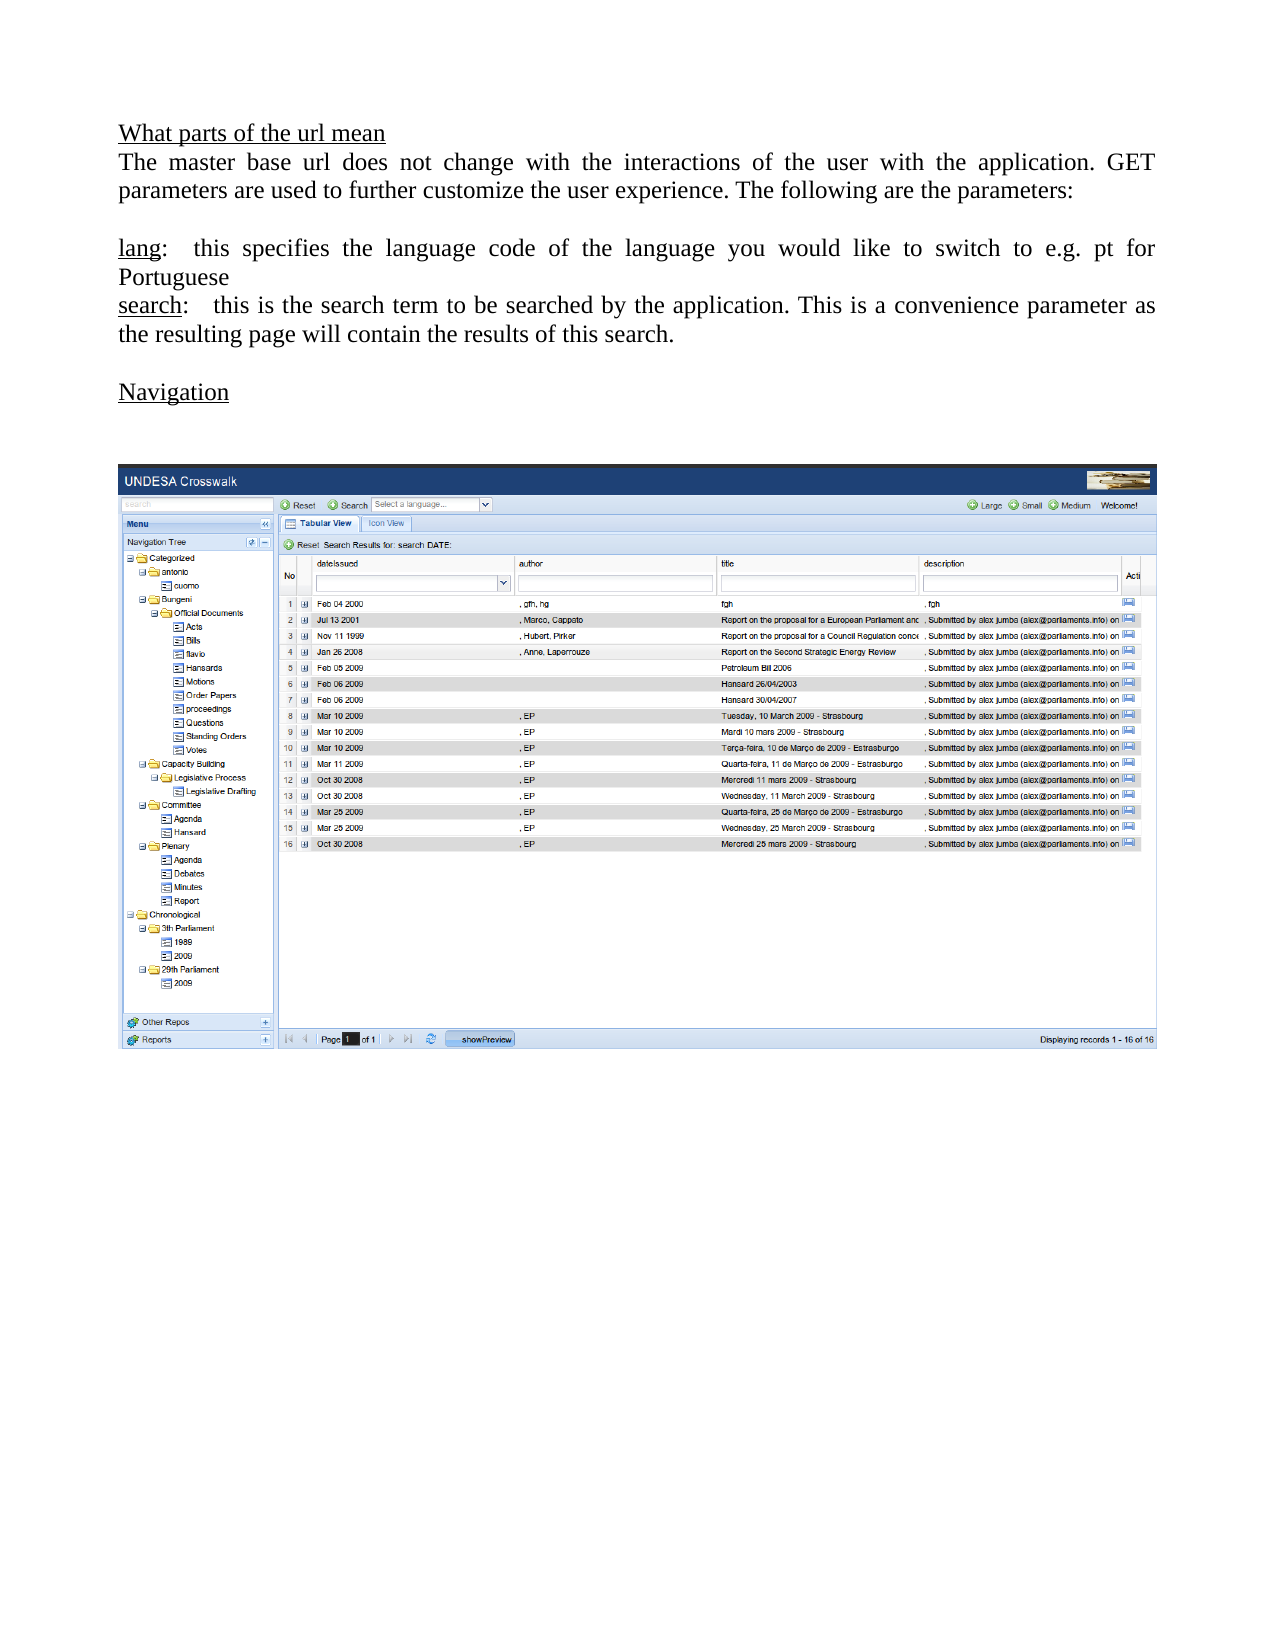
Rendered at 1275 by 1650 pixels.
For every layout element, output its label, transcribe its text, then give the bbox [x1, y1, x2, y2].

text search: this is the search term to be searched by the application. This is a convenience parameter as the resulting page will contain the results of this search. [118, 291, 1157, 348]
text The master base url does not change with the interactions of the user with the application. GET parameters are used to further customize the user experience. The following are the parameters: [118, 147, 1157, 204]
text lang: this specifies the language code of the language you would like to switch to e.g. pt for Portuguese [118, 233, 1157, 291]
picture [118, 464, 1157, 1049]
text Navigation [118, 377, 1157, 406]
text What parts of the url mean [118, 118, 1157, 147]
